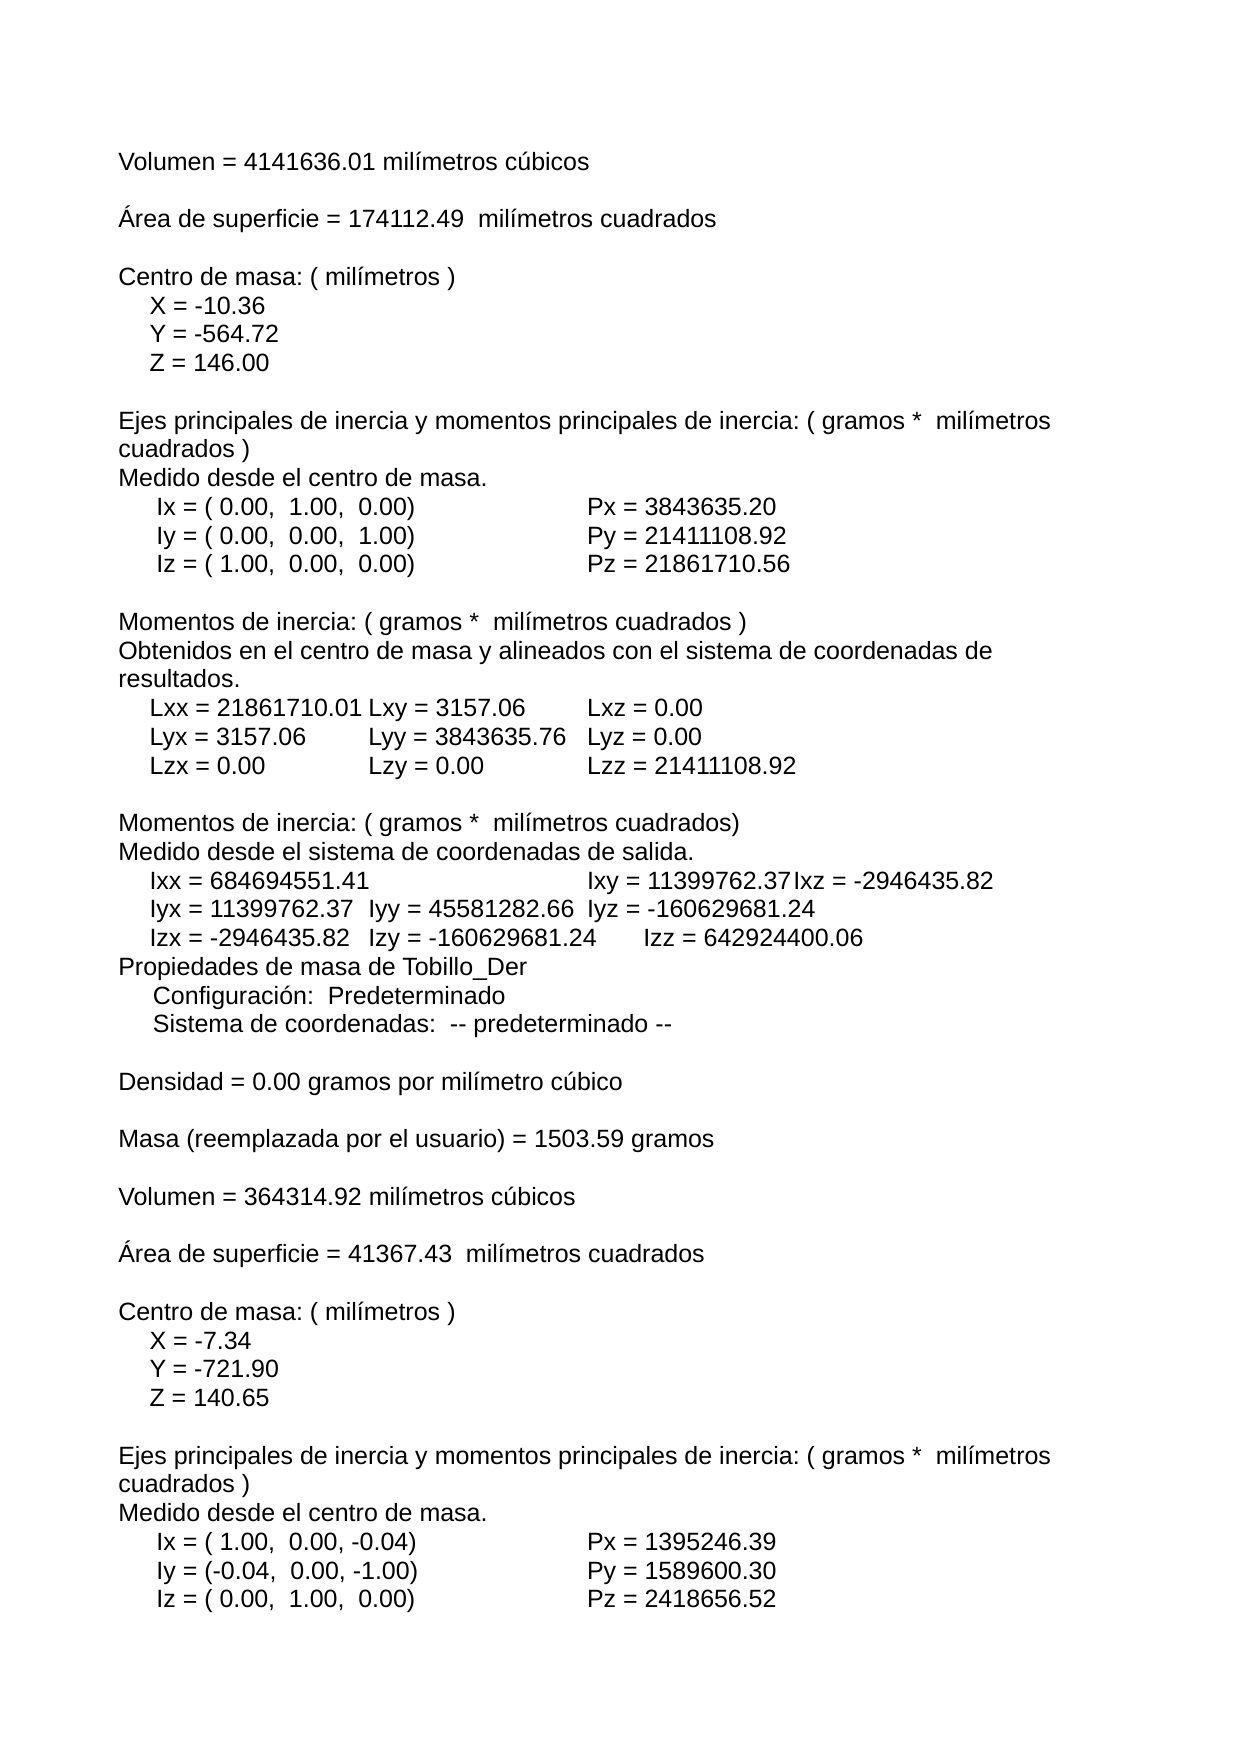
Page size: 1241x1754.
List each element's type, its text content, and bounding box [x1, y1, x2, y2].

text Ejes principales de inercia y momentos principales de inercia: ( gramos * milímetros cuadrados ) [118, 1441, 1122, 1498]
text Izx = -2946435.82 Izy = -160629681.24 Izz = 642924400.06 [118, 923, 1122, 952]
text Ix = ( 0.00, 1.00, 0.00) Px = 3843635.20 [118, 492, 1122, 521]
text Ix = ( 1.00, 0.00, -0.04) Px = 1395246.39 [118, 1527, 1122, 1556]
text X = -7.34 [118, 1326, 1122, 1354]
text Medido desde el centro de masa. [118, 1498, 1122, 1527]
text Medido desde el sistema de coordenadas de salida. [118, 837, 1122, 866]
text Área de superficie = 41367.43 milímetros cuadrados [118, 1239, 1122, 1268]
text Y = -721.90 [118, 1354, 1122, 1383]
text Medido desde el centro de masa. [118, 463, 1122, 492]
text Centro de masa: ( milímetros ) [118, 1297, 1122, 1326]
text Y = -564.72 [118, 319, 1122, 348]
text Lzx = 0.00 Lzy = 0.00 Lzz = 21411108.92 [118, 751, 1122, 779]
text X = -10.36 [118, 291, 1122, 319]
text Iy = (-0.04, 0.00, -1.00) Py = 1589600.30 [118, 1556, 1122, 1584]
text Iz = ( 0.00, 1.00, 0.00) Pz = 2418656.52 [118, 1584, 1122, 1613]
text Momentos de inercia: ( gramos * milímetros cuadrados) [118, 808, 1122, 837]
text Volumen = 4141636.01 milímetros cúbicos [118, 147, 1122, 176]
text Z = 146.00 [118, 348, 1122, 377]
text Lyx = 3157.06 Lyy = 3843635.76 Lyz = 0.00 [118, 722, 1122, 751]
text Propiedades de masa de Tobillo_Der [118, 952, 1122, 981]
text Lxx = 21861710.01 Lxy = 3157.06 Lxz = 0.00 [118, 693, 1122, 722]
text Sistema de coordenadas: -- predeterminado -- [118, 1009, 1122, 1038]
text Ixx = 684694551.41 Ixy = 11399762.37 Ixz = -2946435.82 [118, 866, 1122, 894]
text Densidad = 0.00 gramos por milímetro cúbico [118, 1067, 1122, 1096]
text Ejes principales de inercia y momentos principales de inercia: ( gramos * milímetros cuadrados ) [118, 406, 1122, 463]
text Masa (reemplazada por el usuario) = 1503.59 gramos [118, 1124, 1122, 1153]
text Momentos de inercia: ( gramos * milímetros cuadrados ) [118, 607, 1122, 636]
text Obtenidos en el centro de masa y alineados con el sistema de coordenadas de resultados. [118, 636, 1122, 693]
text Z = 140.65 [118, 1383, 1122, 1412]
text Centro de masa: ( milímetros ) [118, 262, 1122, 291]
text Volumen = 364314.92 milímetros cúbicos [118, 1182, 1122, 1211]
text Iz = ( 1.00, 0.00, 0.00) Pz = 21861710.56 [118, 549, 1122, 578]
text Área de superficie = 174112.49 milímetros cuadrados [118, 204, 1122, 233]
text Iyx = 11399762.37 Iyy = 45581282.66 Iyz = -160629681.24 [118, 894, 1122, 923]
text Iy = ( 0.00, 0.00, 1.00) Py = 21411108.92 [118, 521, 1122, 549]
text Configuración: Predeterminado [118, 981, 1122, 1009]
